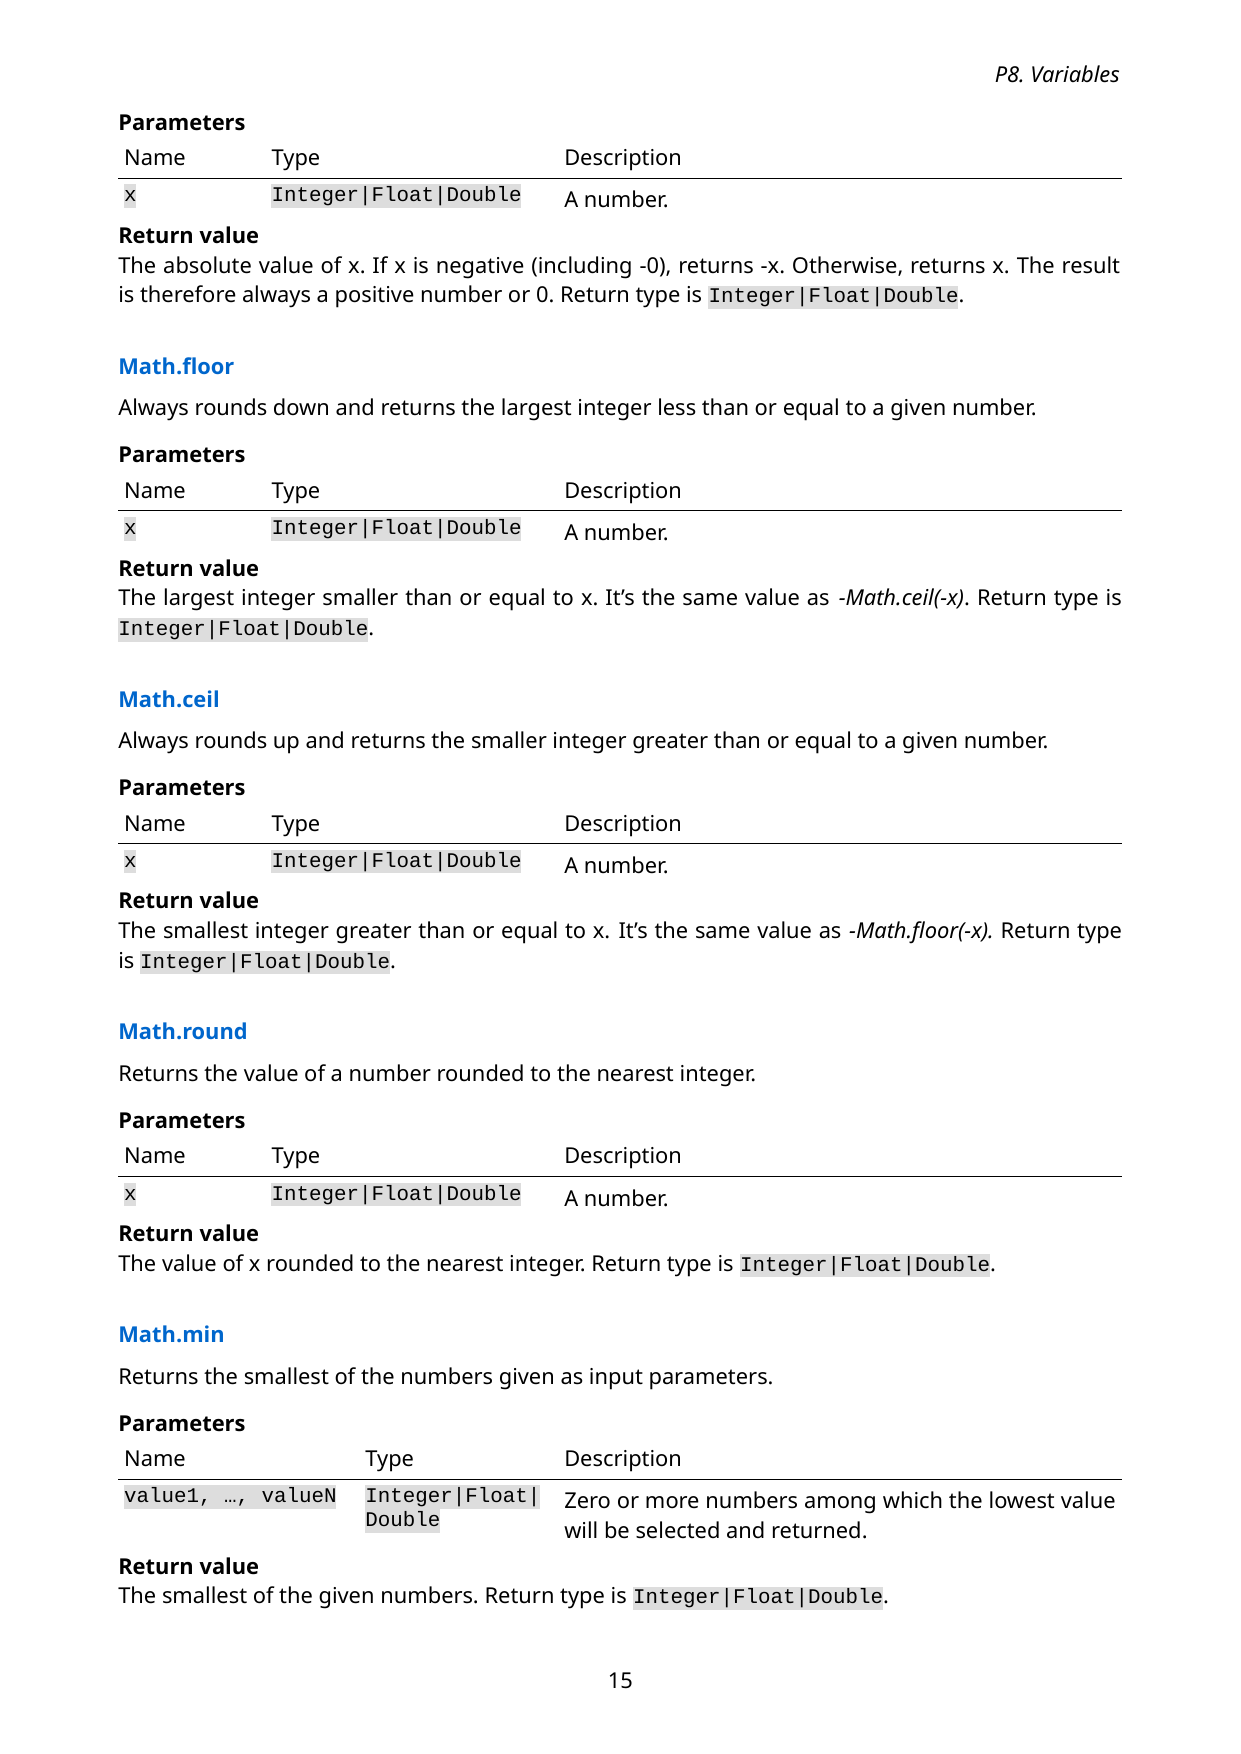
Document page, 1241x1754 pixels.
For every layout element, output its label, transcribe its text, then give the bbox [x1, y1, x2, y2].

table_cell A number. [558, 844, 1122, 885]
table_header Type [266, 136, 558, 178]
text Always rounds up and returns the smaller integer greater than or equal to a given number. [118, 725, 1122, 755]
table_cell A number. [558, 511, 1122, 553]
text The largest integer smaller than or equal to x. It’s the same value as -Math.ceil(-x). Return type is Integer|Float|Double. [118, 582, 1122, 642]
table_header Type [360, 1438, 558, 1479]
table_cell Zero or more numbers among which the lowest value will be selected and returned. [558, 1480, 1122, 1551]
text The smallest integer greater than or equal to x. It’s the same value as -Math.floor(-x). Return type is Integer|Float|Double. [118, 915, 1122, 975]
table_header Name [118, 136, 266, 178]
subtitle Math.ceil [118, 683, 1122, 713]
table_cell Integer|Float|Double [266, 844, 558, 885]
text The smallest of the given numbers. Return type is Integer|Float|Double. [118, 1581, 1122, 1610]
text Parameters [118, 439, 1122, 469]
table_cell A number. [558, 1177, 1122, 1218]
table_header Description [558, 469, 1122, 510]
text Return value [118, 1218, 1122, 1248]
table_cell A number. [558, 179, 1122, 220]
table_cell value1, …, valueN [118, 1480, 359, 1551]
table_cell x [118, 1177, 266, 1218]
text The absolute value of x. If x is negative (including -0), returns -x. Otherwise, returns x. The result is therefore always a positive number or 0. Return type is Integer|Float|Double. [118, 250, 1122, 309]
table_header Name [118, 802, 266, 843]
table_header Name [118, 469, 266, 510]
table_header Type [266, 1135, 558, 1176]
text Return value [118, 553, 1122, 582]
table_cell Integer|Float|Double [266, 179, 558, 220]
table_cell x [118, 179, 266, 220]
text Parameters [118, 772, 1122, 802]
text Parameters [118, 1408, 1122, 1437]
table_header Description [558, 802, 1122, 843]
table_header Description [558, 1438, 1122, 1479]
table_header Name [118, 1438, 359, 1479]
text The value of x rounded to the nearest integer. Return type is Integer|Float|Double. [118, 1248, 1122, 1278]
text Return value [118, 885, 1122, 915]
subtitle Math.min [118, 1319, 1122, 1349]
table_cell Integer|Float|Double [266, 511, 558, 553]
text Returns the value of a number rounded to the nearest integer. [118, 1058, 1122, 1088]
table_header Type [266, 469, 558, 510]
table_header Description [558, 1135, 1122, 1176]
text Parameters [118, 1105, 1122, 1134]
text Always rounds down and returns the largest integer less than or equal to a given number. [118, 392, 1122, 422]
subtitle Math.floor [118, 351, 1122, 381]
table_cell x [118, 511, 266, 553]
table_cell x [118, 844, 266, 885]
text Return value [118, 1551, 1122, 1581]
table_header Name [118, 1135, 266, 1176]
table_header Description [558, 136, 1122, 178]
text Returns the smallest of the numbers given as input parameters. [118, 1361, 1122, 1391]
table_cell Integer|Float|Double [360, 1480, 558, 1551]
text Parameters [118, 107, 1122, 136]
subtitle Math.round [118, 1016, 1122, 1046]
table_header Type [266, 802, 558, 843]
table_cell Integer|Float|Double [266, 1177, 558, 1218]
text Return value [118, 220, 1122, 250]
